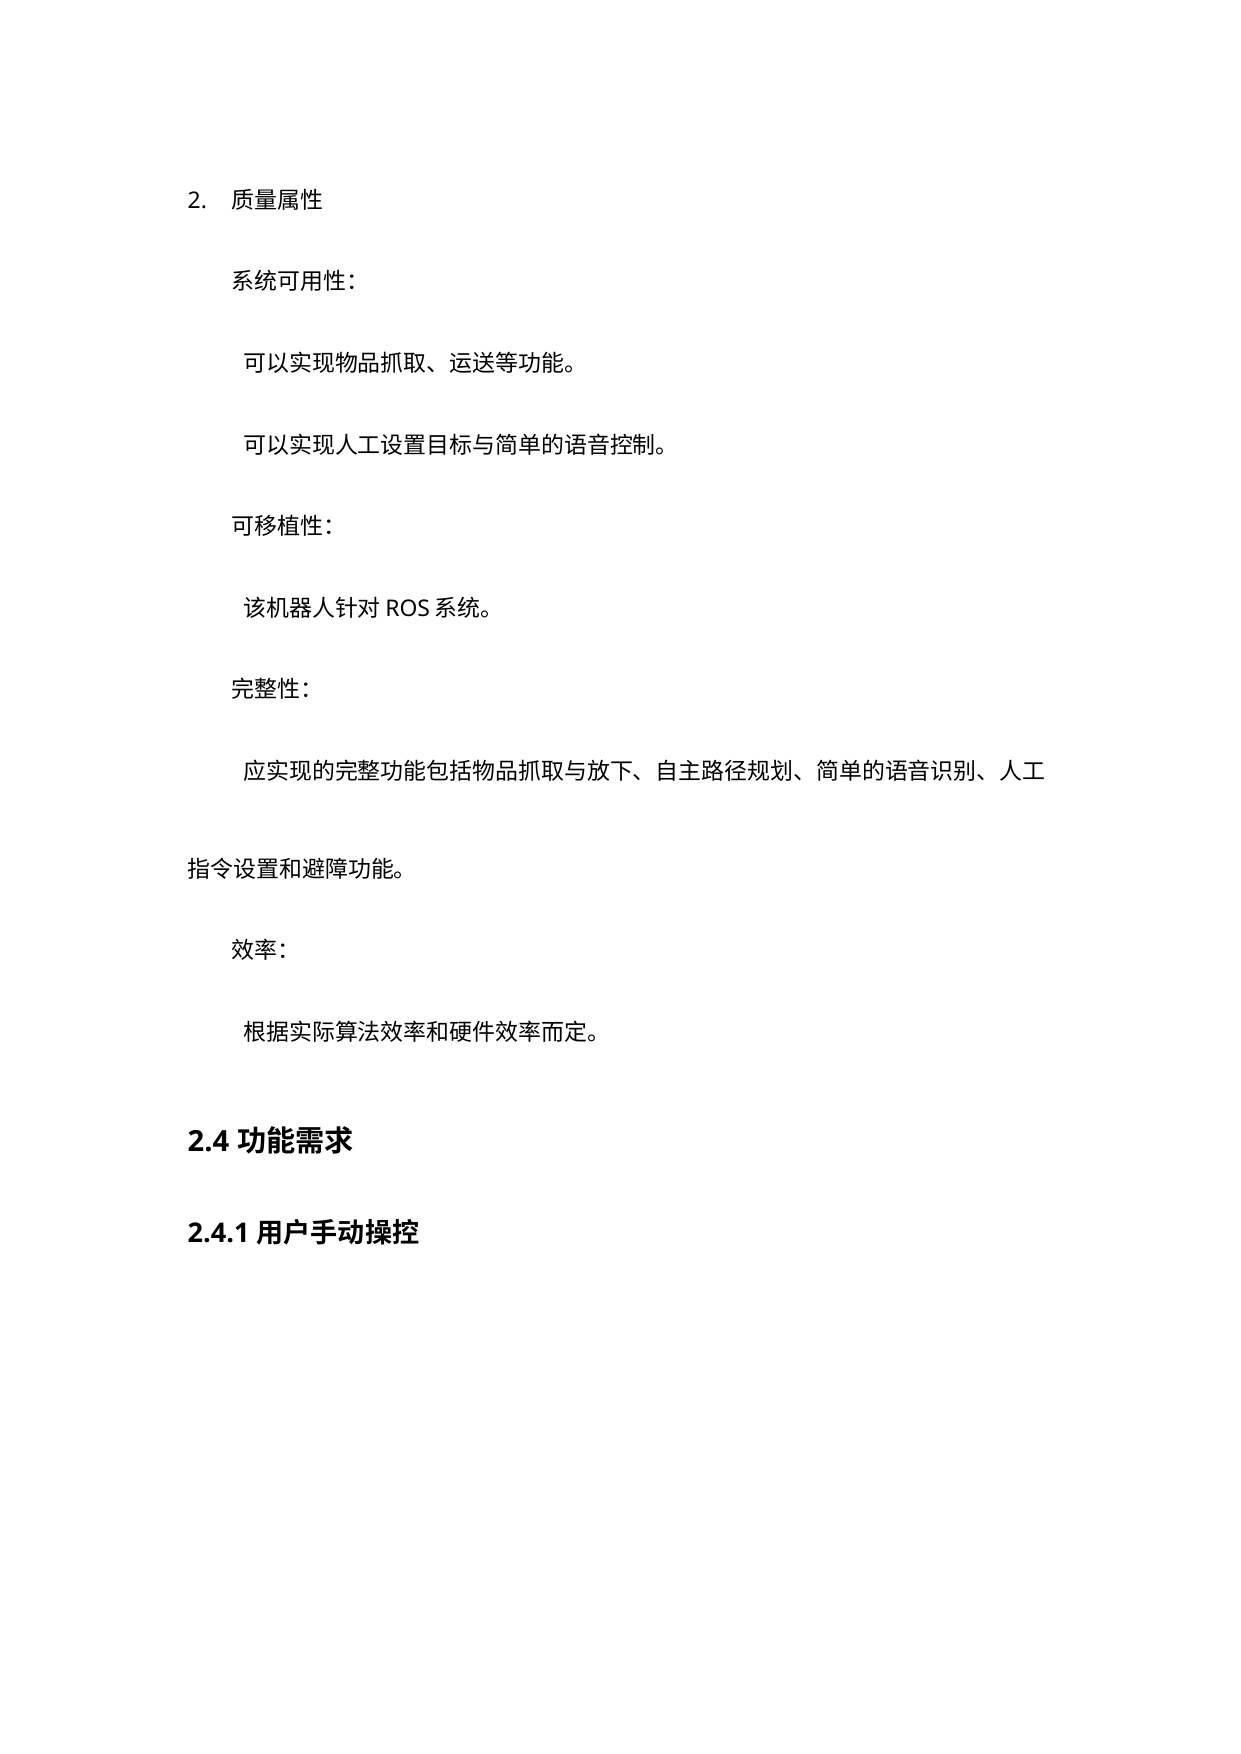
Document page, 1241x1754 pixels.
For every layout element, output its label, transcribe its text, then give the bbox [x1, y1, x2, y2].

text 根据实际算法效率和硬件效率而定。 [187, 994, 1053, 1059]
text 系统可用性： [187, 244, 1053, 309]
text 应实现的完整功能包括物品抓取与放下、自主路径规划、简单的语音识别、人工指令设置和避障功能。 [187, 733, 1053, 896]
text 效率： [187, 912, 1053, 977]
subtitle 2.4.1 用户手动操控 [187, 1195, 1053, 1260]
text 2. 质量属性 [187, 162, 1053, 227]
text 可移植性： [187, 488, 1053, 553]
text 可以实现人工设置目标与简单的语音控制。 [187, 407, 1053, 472]
text 完整性： [187, 652, 1053, 717]
text 可以实现物品抓取、运送等功能。 [187, 325, 1053, 390]
subtitle 2.4 功能需求 [187, 1103, 1053, 1168]
text 该机器人针对ROS系统。 [187, 570, 1053, 635]
